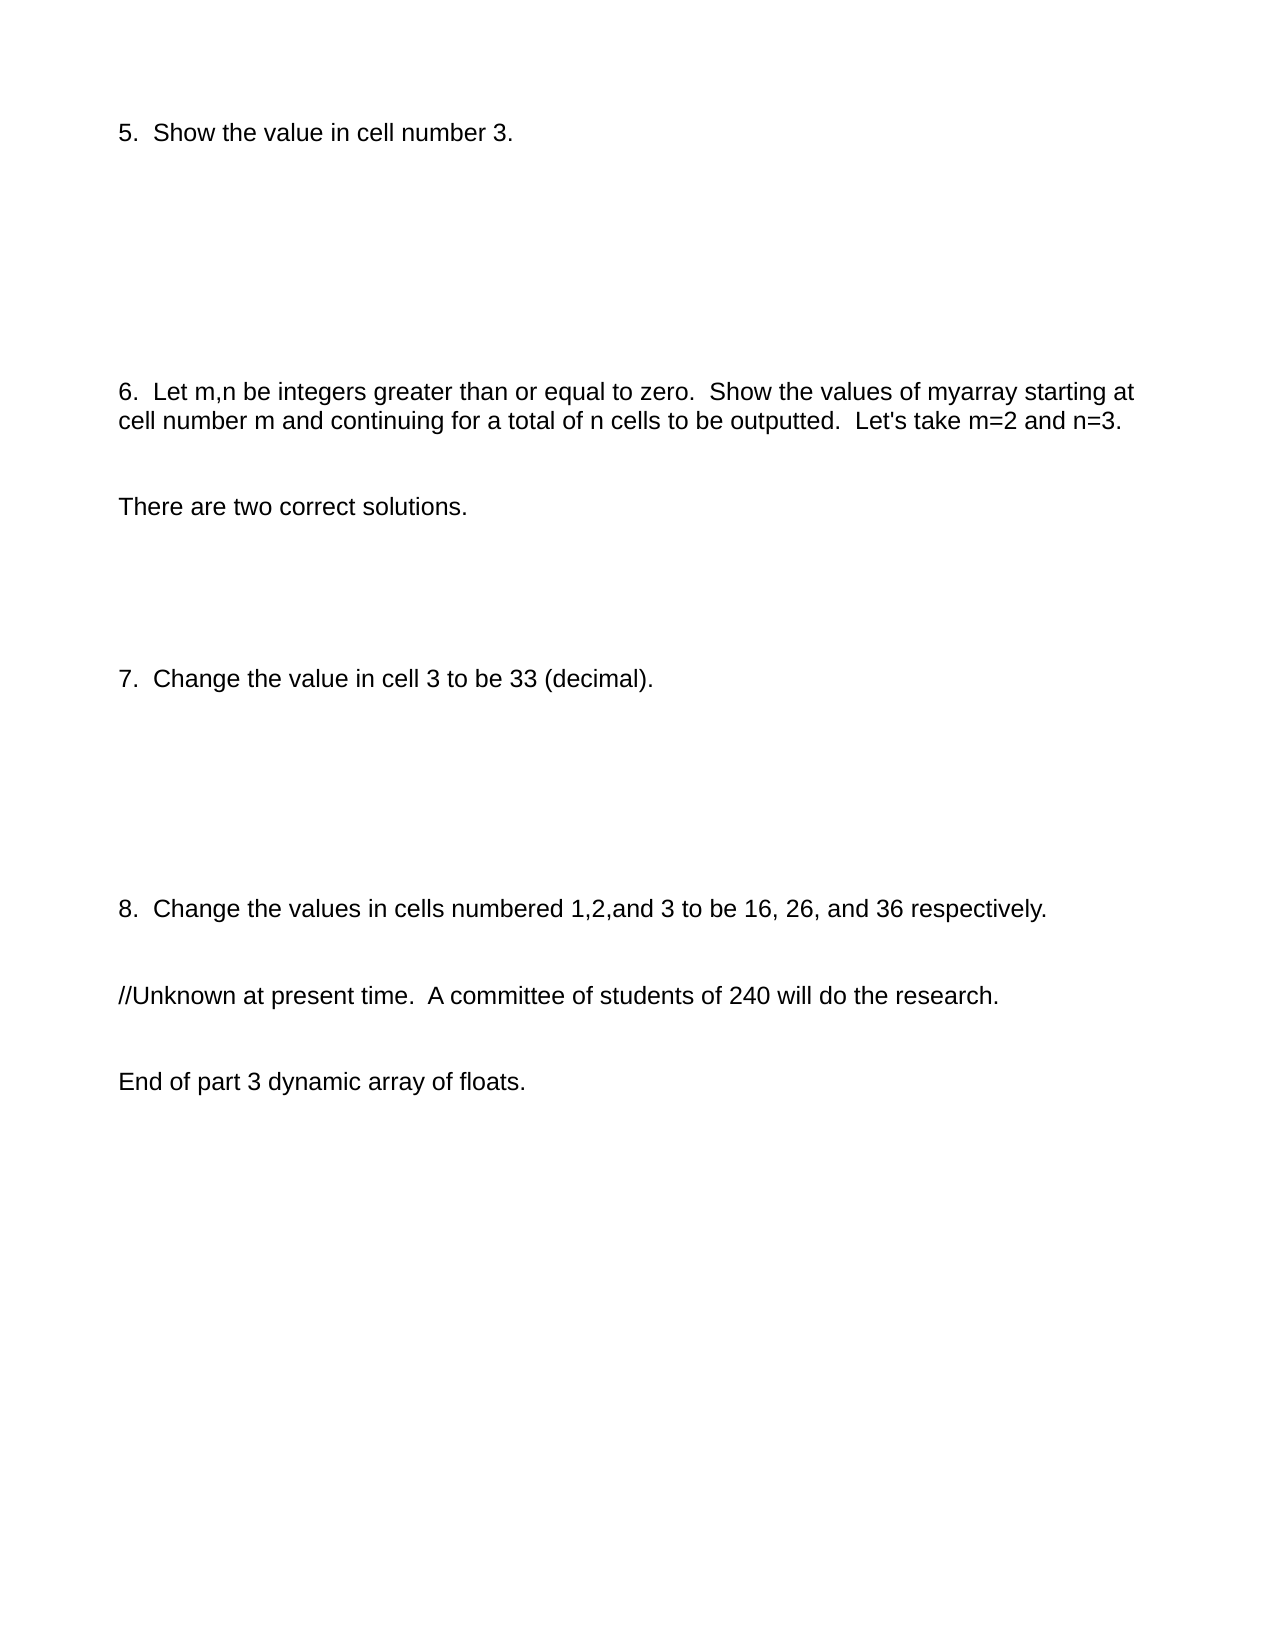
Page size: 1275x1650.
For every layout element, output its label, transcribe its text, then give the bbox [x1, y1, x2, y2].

text 7. Change the value in cell 3 to be 33 (decimal). [118, 664, 1157, 693]
text There are two correct solutions. [118, 492, 1157, 521]
text 8. Change the values in cells numbered 1,2,and 3 to be 16, 26, and 36 respectively. [118, 894, 1157, 923]
text //Unknown at present time. A committee of students of 240 will do the research. [118, 981, 1157, 1009]
text 5. Show the value in cell number 3. [118, 118, 1157, 147]
text 6. Let m,n be integers greater than or equal to zero. Show the values of myarray starting at cell number m and continuing for a total of n cells to be outputted. Let's take m=2 and n=3. [118, 377, 1157, 434]
text End of part 3 dynamic array of floats. [118, 1067, 1157, 1096]
